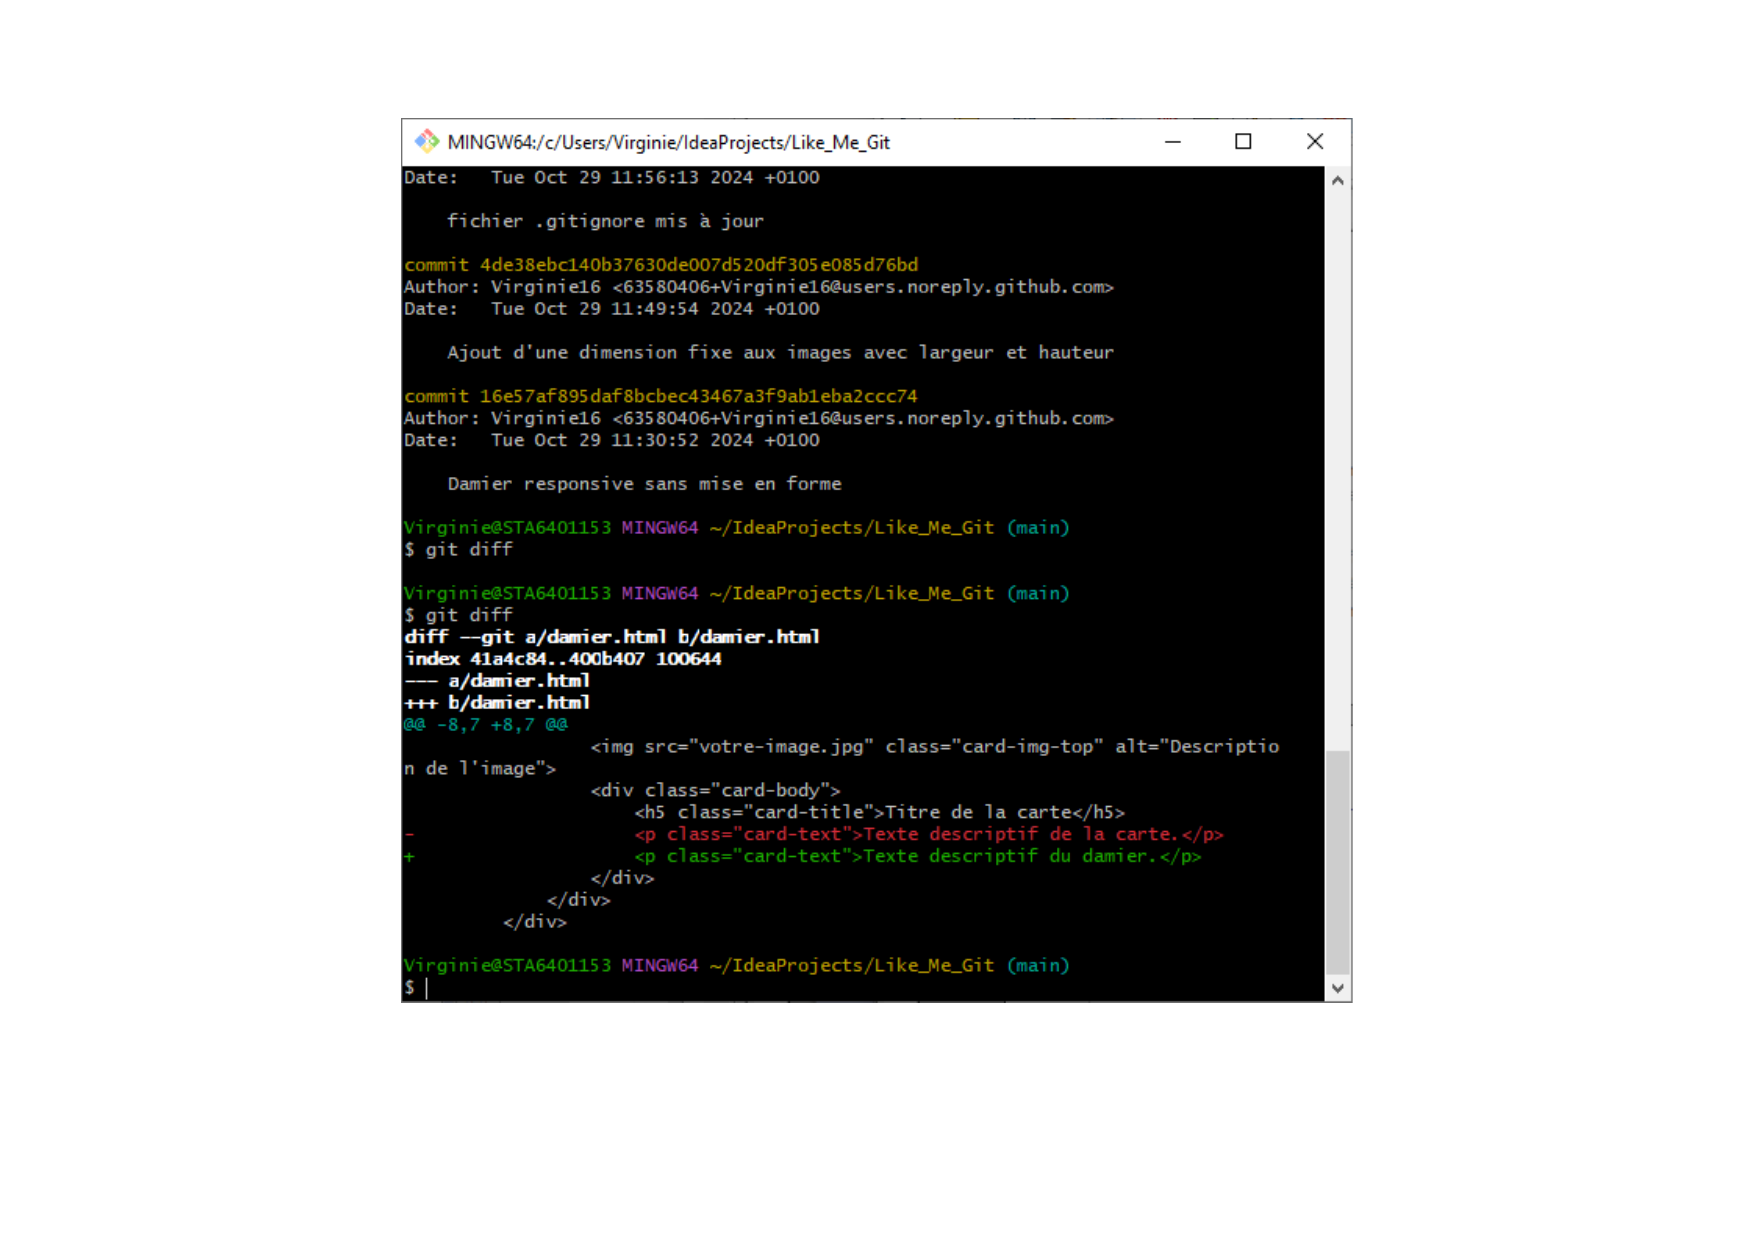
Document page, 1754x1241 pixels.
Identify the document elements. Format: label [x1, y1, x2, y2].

picture [401, 118, 1353, 1003]
